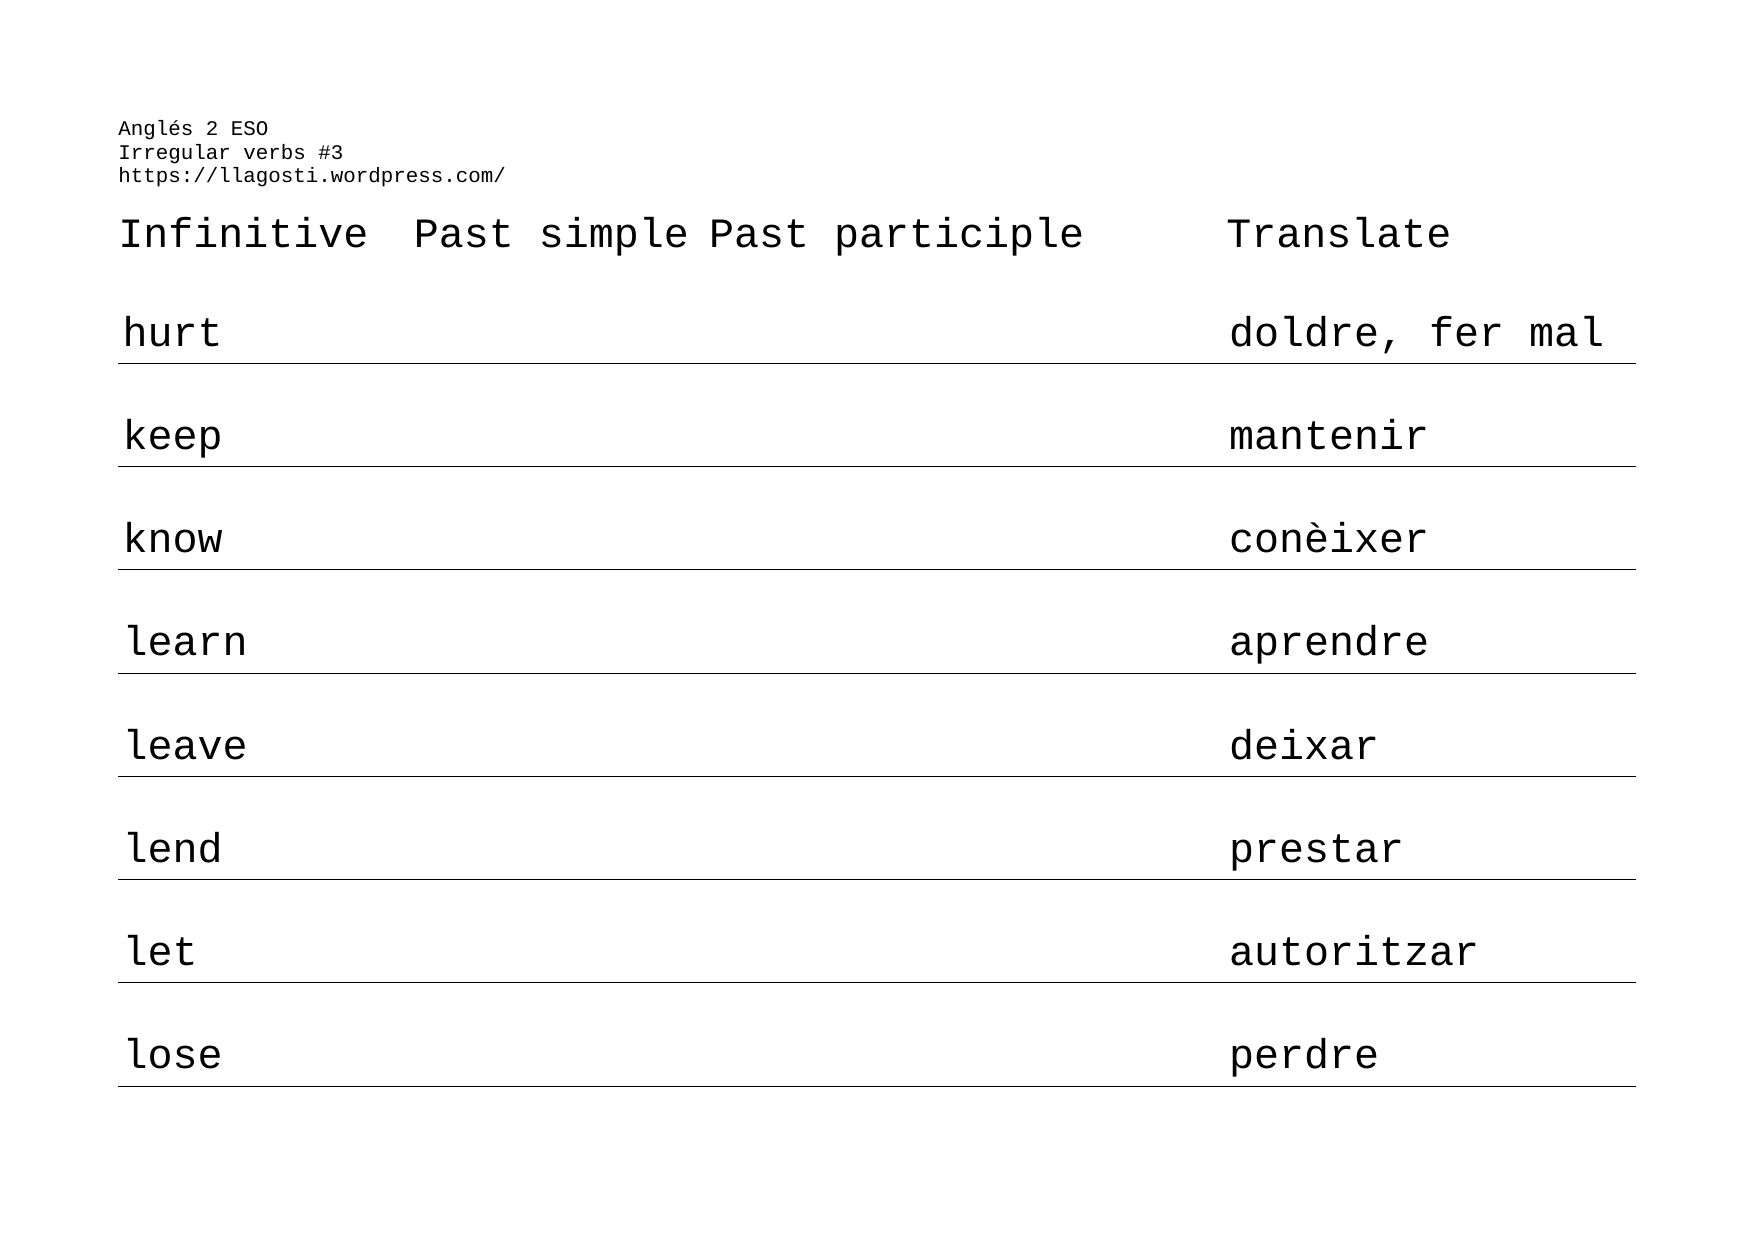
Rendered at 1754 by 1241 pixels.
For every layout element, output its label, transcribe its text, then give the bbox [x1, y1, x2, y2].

text know conèixer [118, 513, 1636, 569]
text lend prestar [118, 823, 1636, 879]
text leave deixar [118, 720, 1636, 776]
text learn aprendre [118, 617, 1636, 673]
text Anglés 2 ESO [118, 118, 1636, 142]
text keep mantenir [118, 410, 1636, 466]
text https://llagosti.wordpress.com/ [118, 165, 1636, 189]
text Irregular verbs #3 [118, 142, 1636, 165]
text lose perdre [118, 1030, 1636, 1086]
text Infinitive Past simple Past participle Translate [118, 213, 1636, 260]
text let autoritzar [118, 926, 1636, 982]
text hurt doldre, fer mal [118, 307, 1636, 363]
